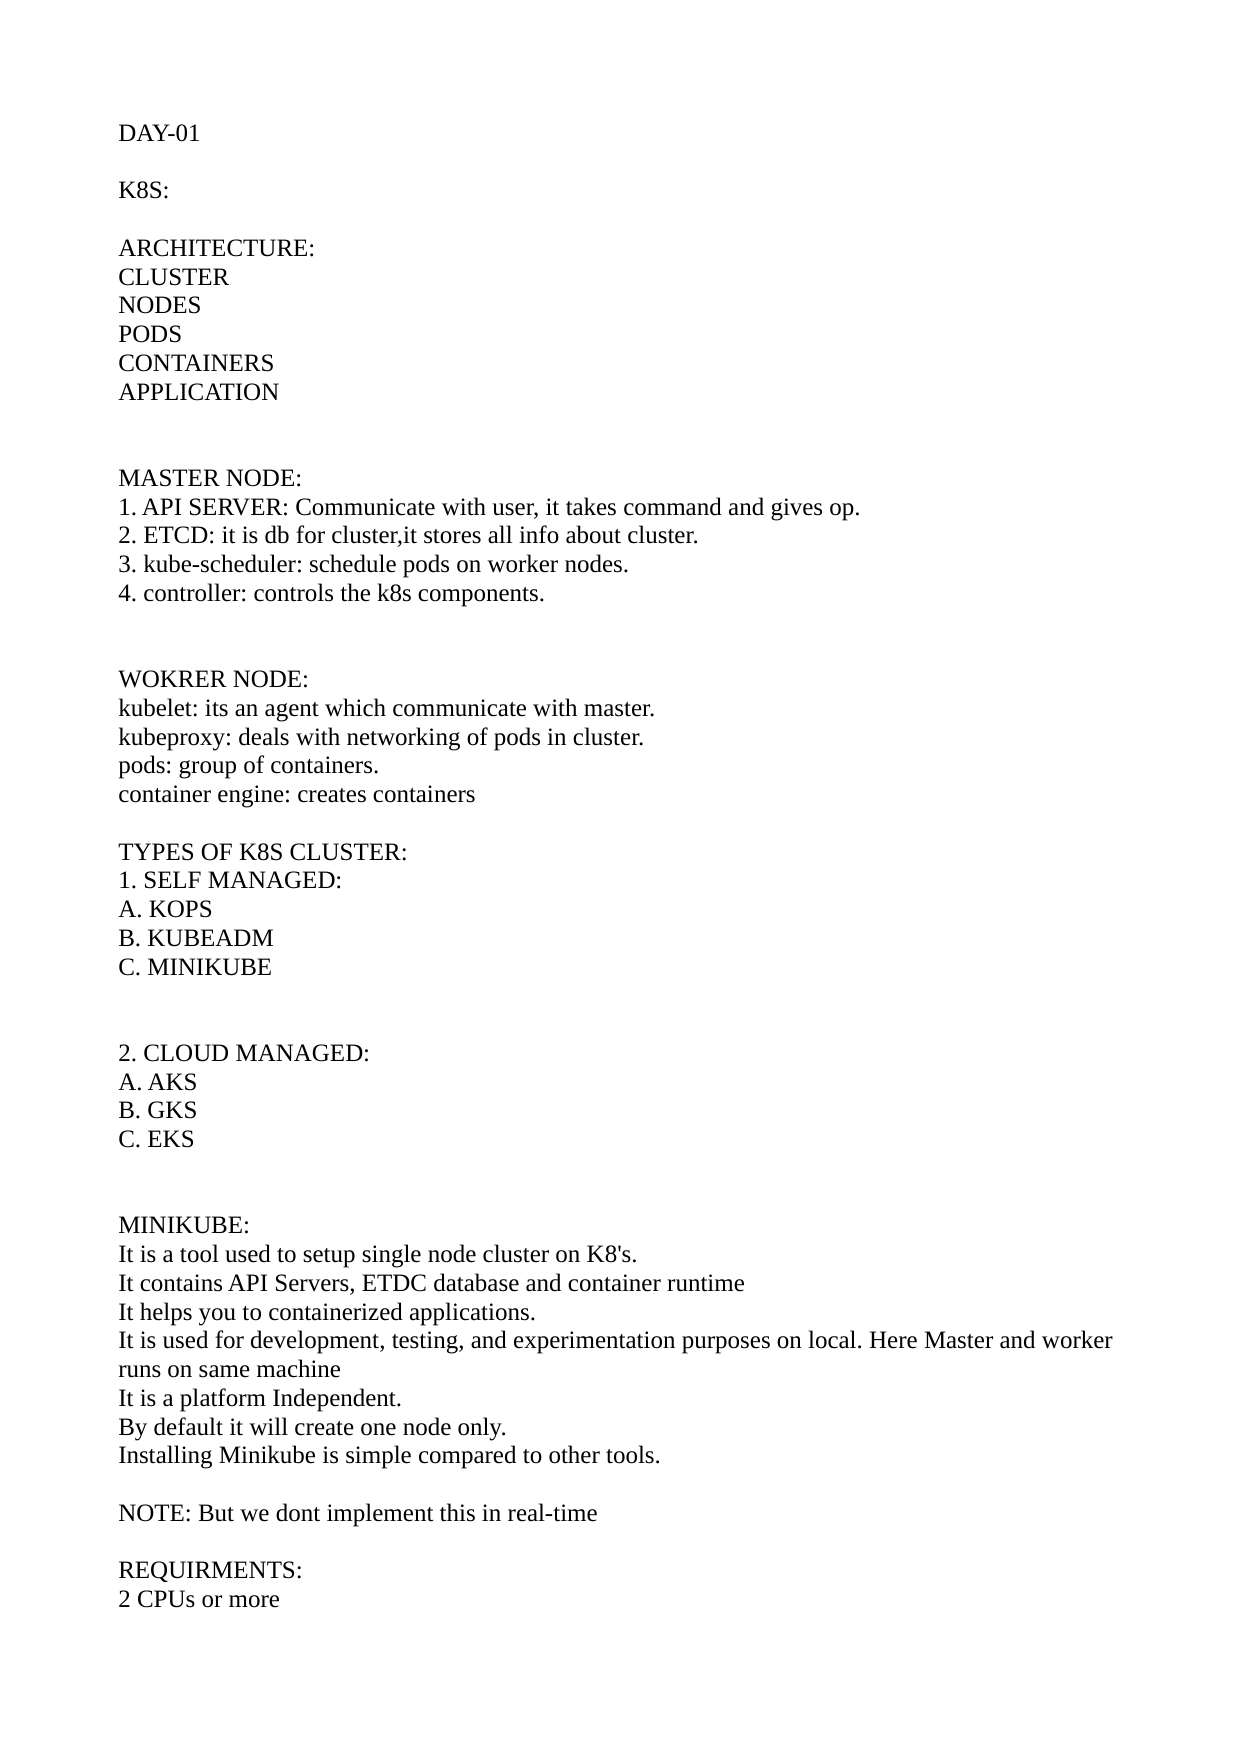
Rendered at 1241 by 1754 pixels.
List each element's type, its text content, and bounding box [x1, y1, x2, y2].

text C. EKS [118, 1124, 1122, 1153]
text kubeproxy: deals with networking of pods in cluster. [118, 722, 1122, 751]
text It helps you to containerized applications. [118, 1297, 1122, 1326]
text NODES [118, 291, 1122, 319]
text Installing Minikube is simple compared to other tools. [118, 1441, 1122, 1469]
text 3. kube-scheduler: schedule pods on worker nodes. [118, 549, 1122, 578]
text MASTER NODE: [118, 463, 1122, 492]
text 2. ETCD: it is db for cluster,it stores all info about cluster. [118, 521, 1122, 549]
text APPLICATION [118, 377, 1122, 406]
text B. GKS [118, 1096, 1122, 1124]
text It is used for development, testing, and experimentation purposes on local. Here Master and worker runs on same machine [118, 1326, 1122, 1383]
text A. KOPS [118, 894, 1122, 923]
text By default it will create one node only. [118, 1412, 1122, 1441]
text MINIKUBE: [118, 1211, 1122, 1239]
text 2 CPUs or more [118, 1584, 1122, 1613]
text 1. SELF MANAGED: [118, 866, 1122, 894]
text NOTE: But we dont implement this in real-time [118, 1498, 1122, 1527]
text It contains API Servers, ETDC database and container runtime [118, 1268, 1122, 1297]
text REQUIRMENTS: [118, 1556, 1122, 1584]
text kubelet: its an agent which communicate with master. [118, 693, 1122, 722]
text DAY-01 [118, 118, 1122, 147]
text C. MINIKUBE [118, 952, 1122, 981]
text A. AKS [118, 1067, 1122, 1096]
text WOKRER NODE: [118, 664, 1122, 693]
text container engine: creates containers [118, 779, 1122, 808]
text TYPES OF K8S CLUSTER: [118, 837, 1122, 866]
text CLUSTER [118, 262, 1122, 291]
text ARCHITECTURE: [118, 233, 1122, 262]
text pods: group of containers. [118, 751, 1122, 779]
text 2. CLOUD MANAGED: [118, 1038, 1122, 1067]
text CONTAINERS [118, 348, 1122, 377]
text K8S: [118, 176, 1122, 204]
text It is a platform Independent. [118, 1383, 1122, 1412]
text 1. API SERVER: Communicate with user, it takes command and gives op. [118, 492, 1122, 521]
text It is a tool used to setup single node cluster on K8's. [118, 1239, 1122, 1268]
text B. KUBEADM [118, 923, 1122, 952]
text PODS [118, 319, 1122, 348]
text 4. controller: controls the k8s components. [118, 578, 1122, 607]
